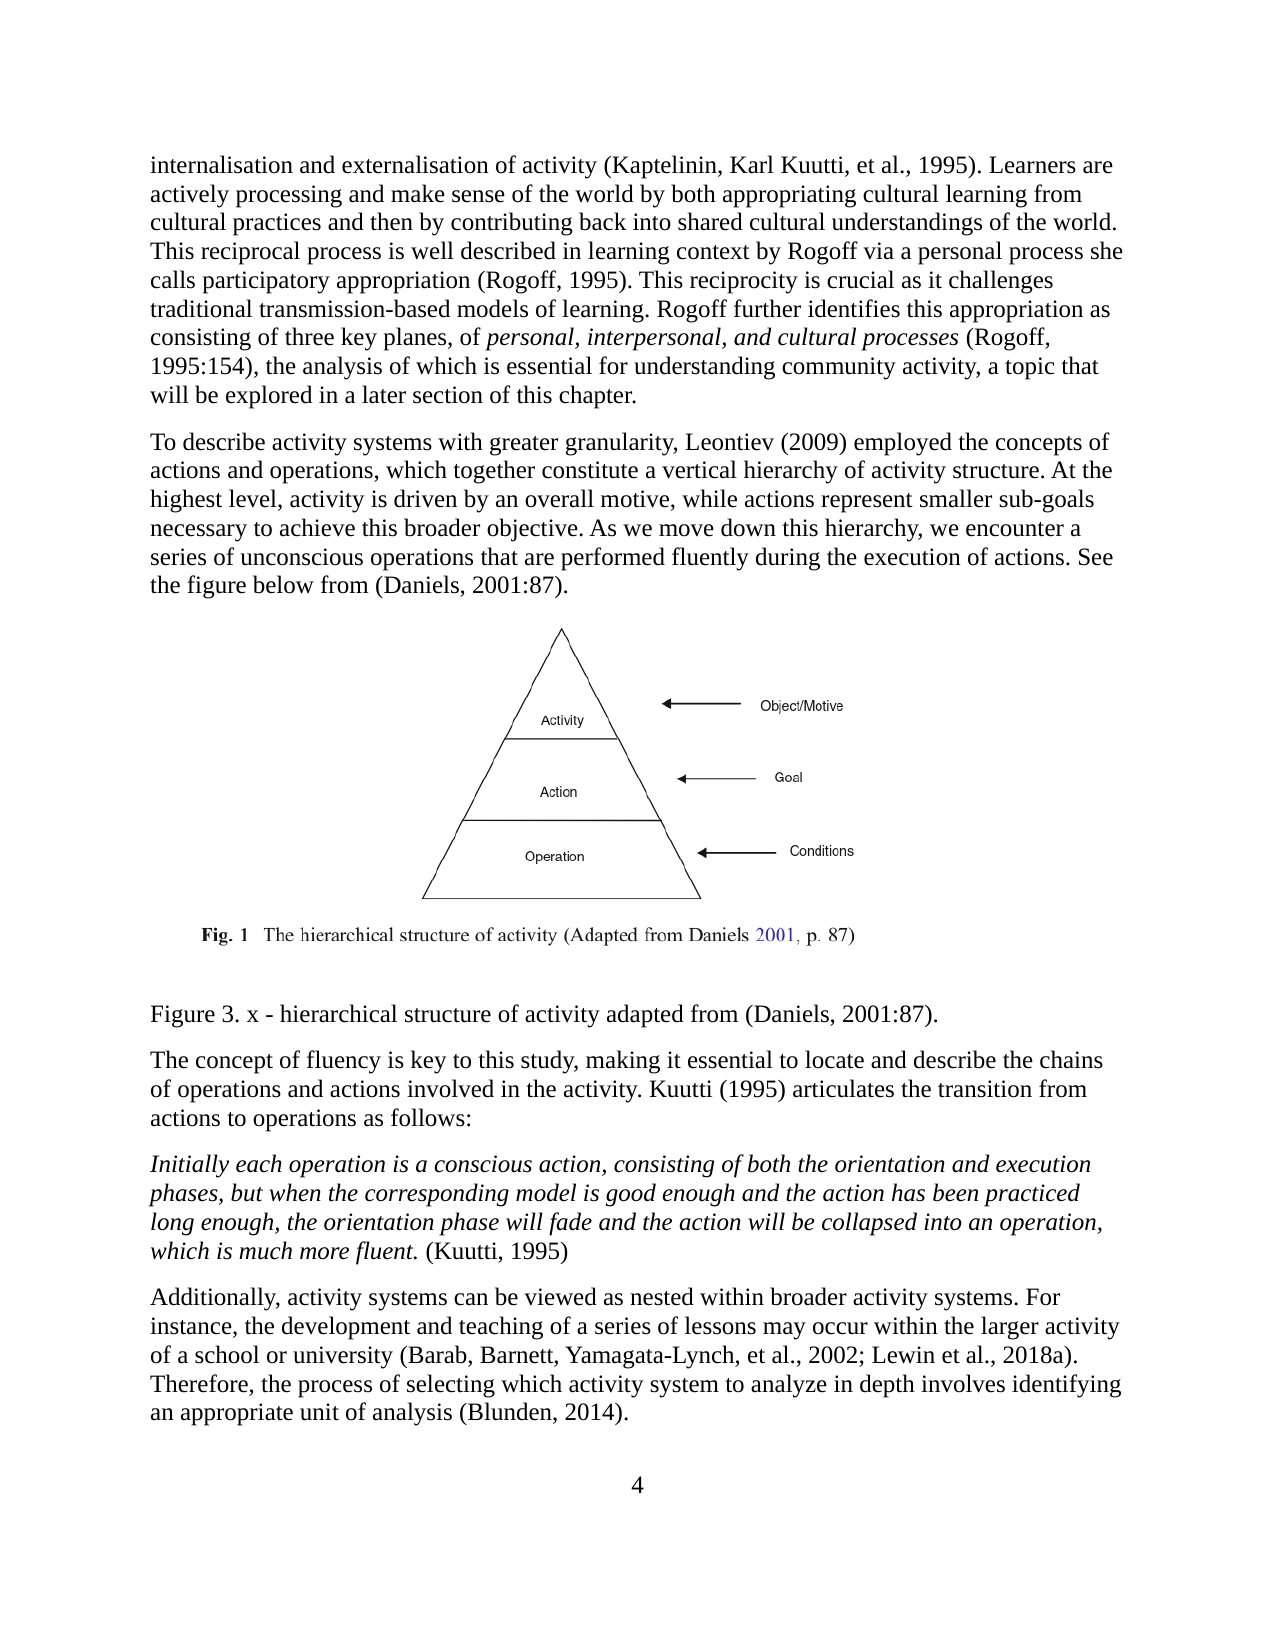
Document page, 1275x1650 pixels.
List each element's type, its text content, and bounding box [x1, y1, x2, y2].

picture [150, 617, 1028, 981]
text Additionally, activity systems can be viewed as nested within broader activity systems. For instance, the development and teaching of a series of lessons may occur within the larger activity of a school or university (Barab, Barnett, Yamagata-Lynch, et al., 2002; Lewin et al., 2018a). Therefore, the process of selecting which activity system to analyze in depth involves identifying an appropriate unit of analysis (Blunden, 2014). [150, 1282, 1125, 1426]
text To describe activity systems with greater granularity, Leontiev (2009) employed the concepts of actions and operations, which together constitute a vertical hierarchy of activity structure. At the highest level, activity is driven by an overall motive, while actions represent smaller sub-goals necessary to achieve this broader objective. As we move down this hierarchy, we encounter a series of unconscious operations that are performed fluently during the execution of actions. See the figure below from (Daniels, 2001:87). [150, 427, 1125, 599]
text Initially each operation is a conscious action, consisting of both the orientation and execution phases, but when the corresponding model is good enough and the action has been practiced long enough, the orientation phase will fade and the action will be collapsed into an operation, which is much more fluent. (Kuutti, 1995) [150, 1149, 1125, 1264]
text internalisation and externalisation of activity (Kaptelinin, Karl Kuutti, et al., 1995). Learners are actively processing and make sense of the world by both appropriating cultural learning from cultural practices and then by contributing back into shared cultural understandings of the world. This reciprocal process is well described in learning context by Rogoff via a personal process she calls participatory appropriation (Rogoff, 1995). This reciprocity is crucial as it challenges traditional transmission-based models of learning. Rogoff further identifies this appropriation as consisting of three key planes, of personal, interpersonal, and cultural processes (Rogoff, 1995:154), the analysis of which is essential for understanding community activity, a topic that will be explored in a later section of this chapter. [150, 150, 1125, 409]
text Figure 3. x - hierarchical structure of activity adapted from (Daniels, 2001:87). [150, 999, 1125, 1027]
text The concept of fluency is key to this study, making it essential to locate and describe the chains of operations and actions involved in the activity. Kuutti (1995) articulates the transition from actions to operations as follows: [150, 1045, 1125, 1132]
